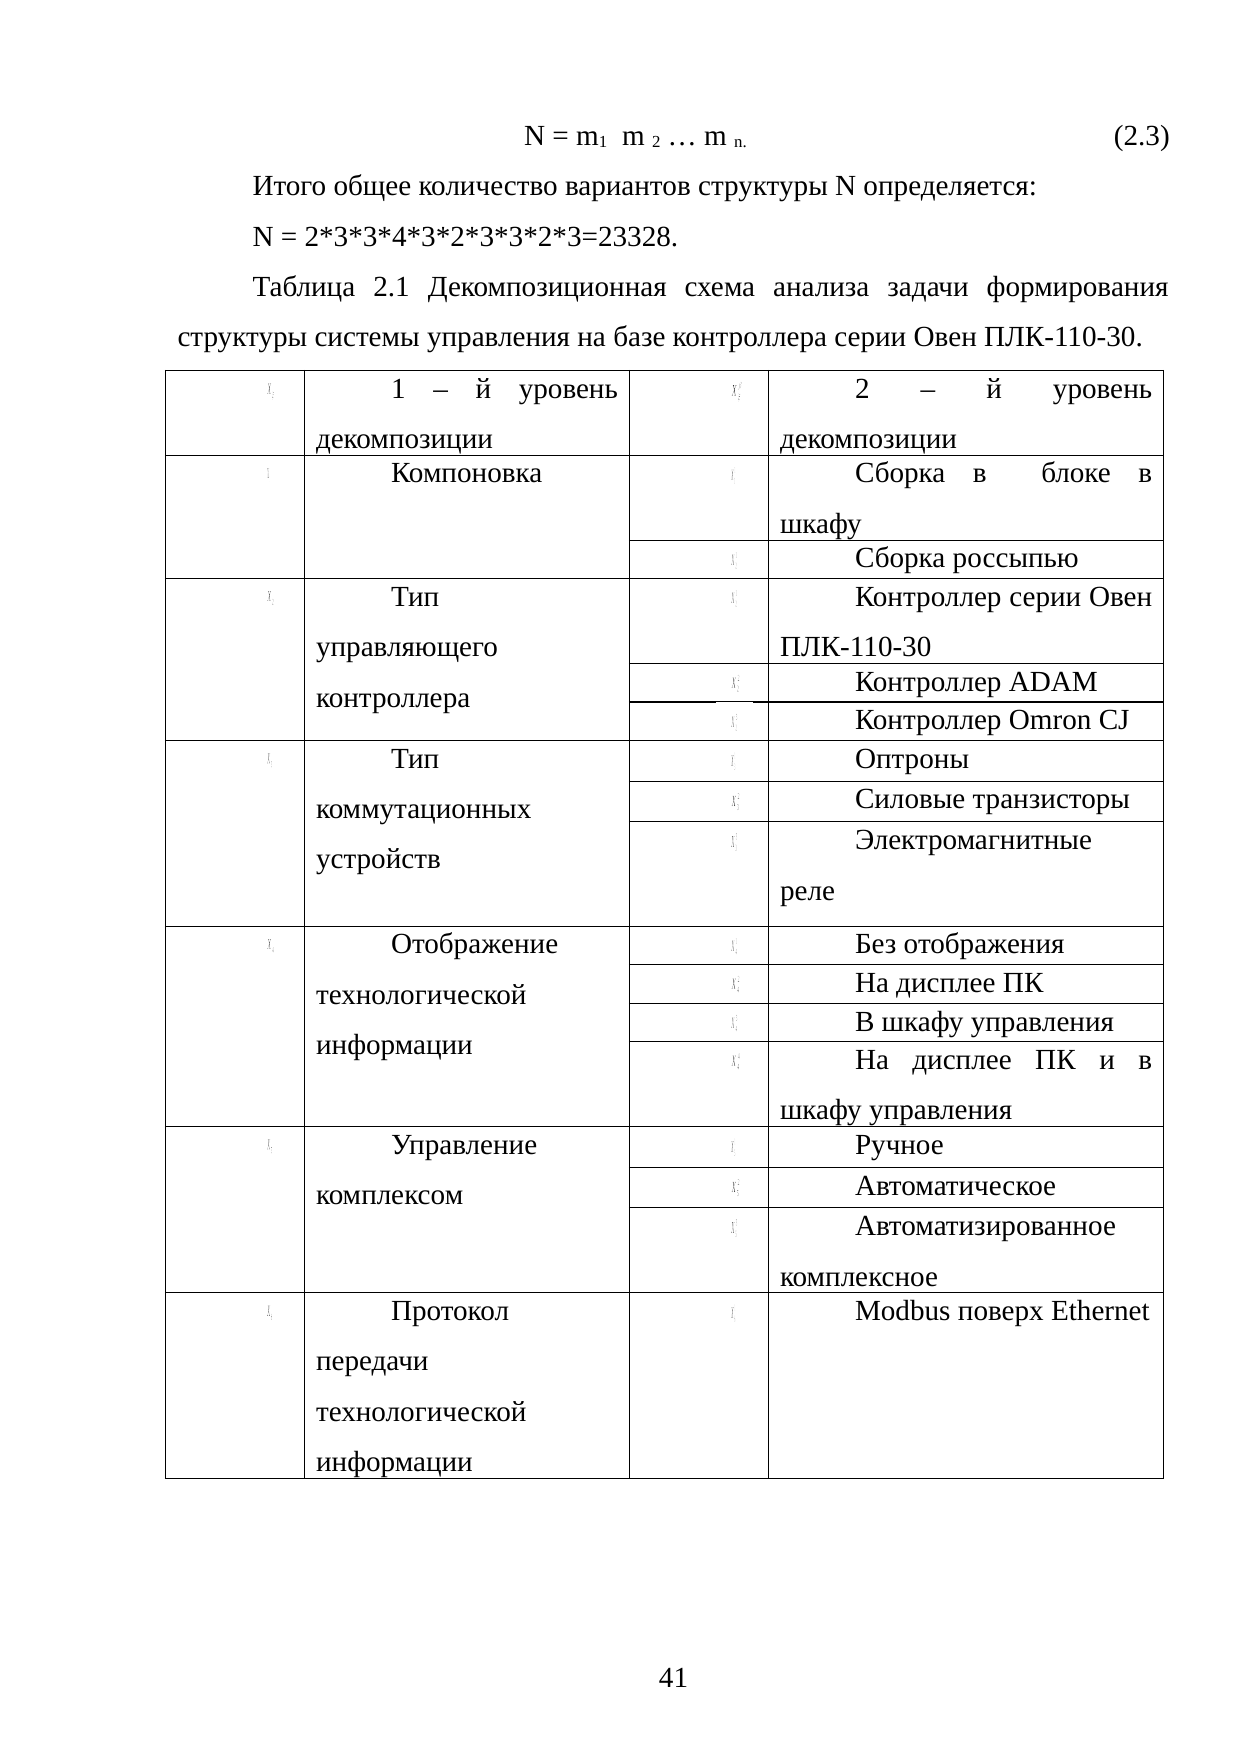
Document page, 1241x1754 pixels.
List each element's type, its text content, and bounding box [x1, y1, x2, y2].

table_cell Тип коммутационных устройств [305, 741, 629, 926]
table_cell [166, 1293, 304, 1478]
table_cell Контроллер Omron CJ [769, 703, 1163, 740]
table_cell Контроллер ADAM [769, 664, 1163, 701]
table_cell Тип управляющего контроллера [305, 579, 629, 740]
table_cell [166, 579, 304, 740]
table_cell [166, 927, 304, 1126]
text N = m1 m 2 … m n. (2.3) [177, 118, 1169, 152]
table_cell [630, 456, 768, 539]
table_cell [630, 579, 768, 663]
table_cell [630, 965, 768, 1003]
table_cell Modbus поверх Ethernet [769, 1293, 1163, 1478]
table_header [166, 371, 304, 454]
table_cell Отображение технологической информации [305, 927, 629, 1126]
table_cell Управление комплексом [305, 1127, 629, 1292]
table_cell Электромагнитные реле [769, 822, 1163, 926]
table_cell В шкафу управления [769, 1004, 1163, 1041]
table_cell [630, 541, 768, 578]
table_cell Силовые транзисторы [769, 782, 1163, 821]
table_cell Сборка россыпью [769, 541, 1163, 578]
table_cell На дисплее ПК и в шкафу управления [769, 1042, 1163, 1126]
table_cell [166, 456, 304, 578]
table_cell Без отображения [769, 927, 1163, 964]
table_cell [630, 1127, 768, 1167]
text Итого общее количество вариантов структуры N определяется: [177, 168, 1169, 202]
table_cell [630, 664, 768, 701]
table_cell [630, 1293, 768, 1478]
table_cell [166, 741, 304, 926]
table_cell [630, 1168, 768, 1207]
table_cell [630, 703, 768, 740]
table_cell [630, 1208, 768, 1292]
table_cell Сборка в блоке в шкафу [769, 456, 1163, 539]
table_cell [166, 1127, 304, 1292]
table_cell [630, 927, 768, 964]
table_cell [630, 782, 768, 821]
table_header 1 – й уровень декомпозиции [305, 371, 629, 454]
table_cell [630, 741, 768, 781]
table_cell На дисплее ПК [769, 965, 1163, 1003]
table_cell Ручное [769, 1127, 1163, 1167]
table_cell Компоновка [305, 456, 629, 578]
table_header [630, 371, 768, 454]
table_cell [630, 1042, 768, 1126]
table_cell Контроллер серии Овен ПЛК-110-30 [769, 579, 1163, 663]
table_cell [630, 1004, 768, 1041]
table_header 2 – й уровень декомпозиции [769, 371, 1163, 454]
table_cell Автоматическое [769, 1168, 1163, 1207]
table_cell [630, 822, 768, 926]
table_cell Протокол передачи технологической информации [305, 1293, 629, 1478]
table_cell Оптроны [769, 741, 1163, 781]
table_cell Автоматизированное комплексное [769, 1208, 1163, 1292]
text Таблица 2.1 Декомпозиционная схема анализа задачи формирования структуры системы управления на базе контроллера серии Овен ПЛК-110-30. [177, 269, 1169, 353]
text N = 2*3*3*4*3*2*3*3*2*3=23328. [177, 219, 1169, 252]
